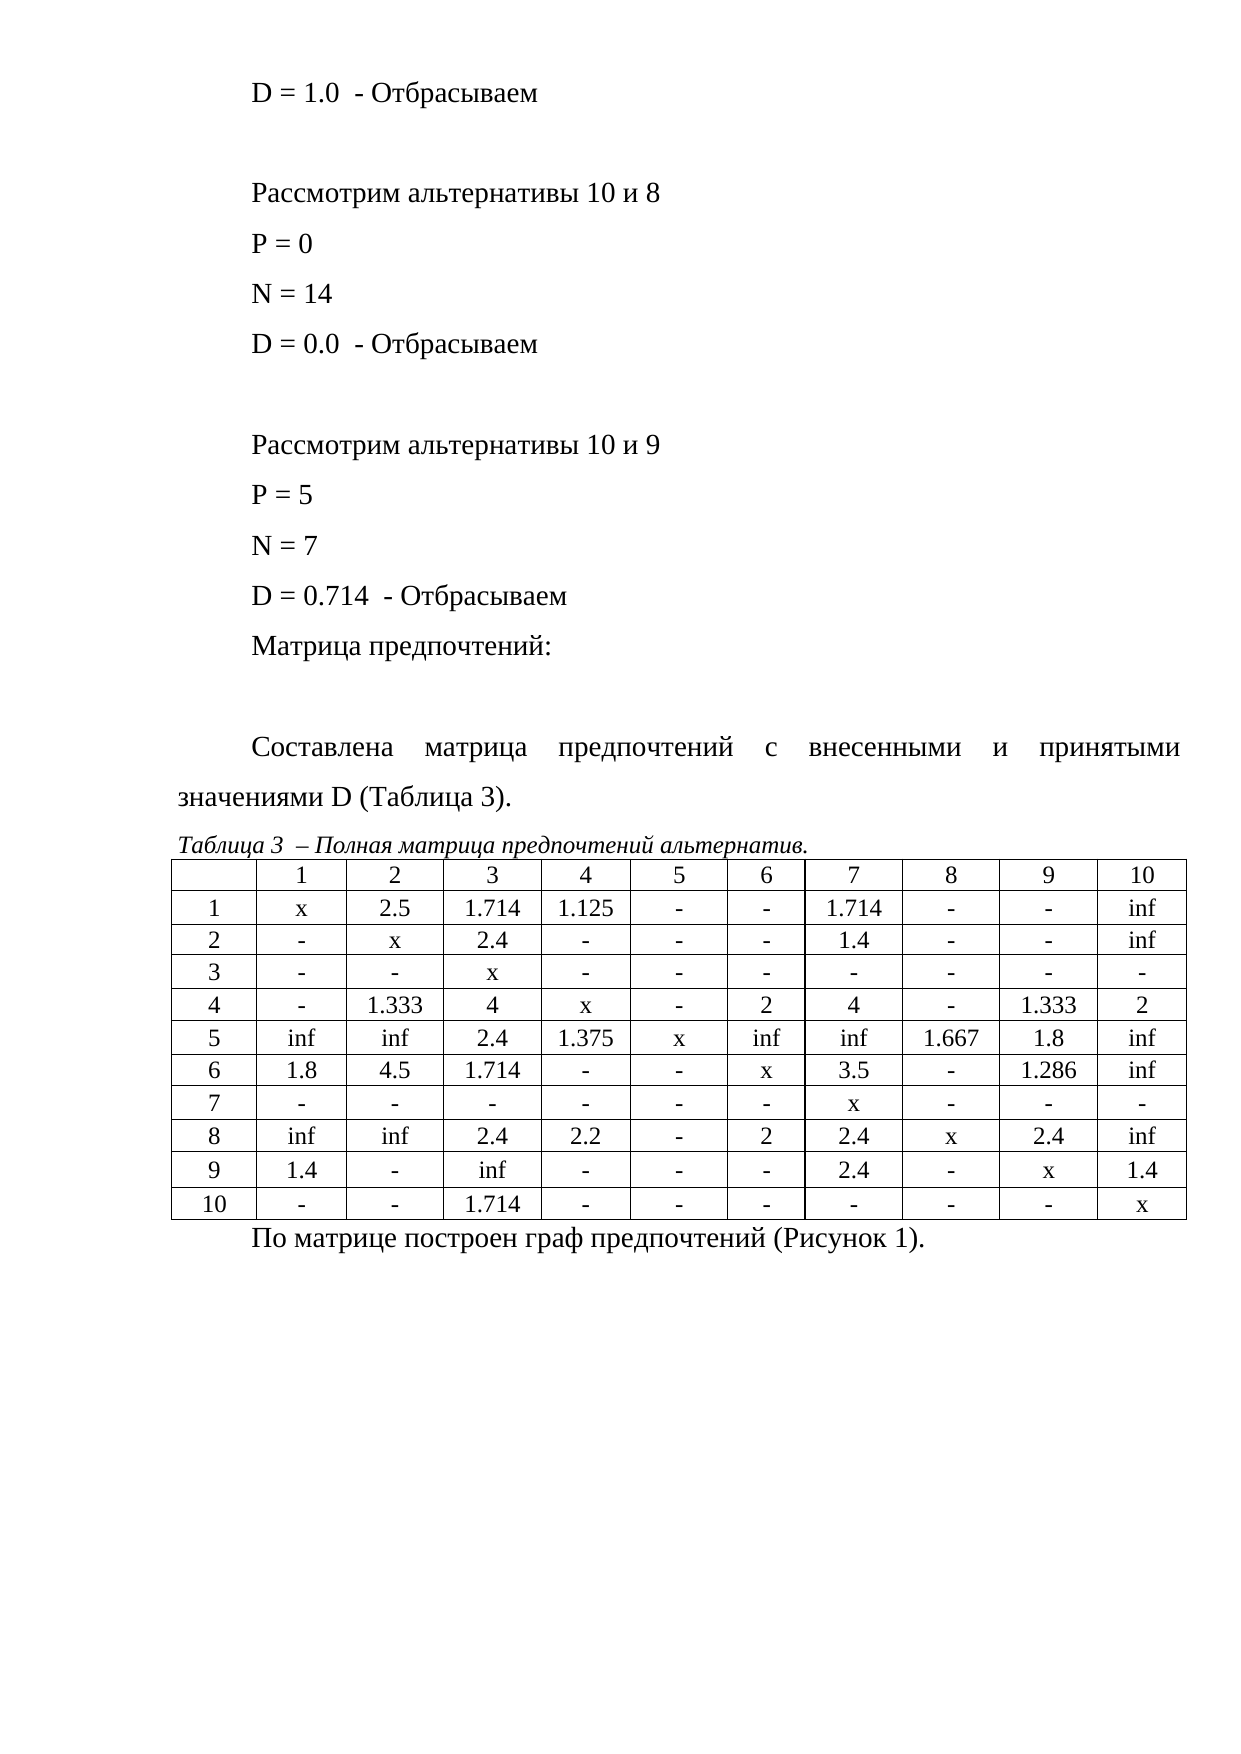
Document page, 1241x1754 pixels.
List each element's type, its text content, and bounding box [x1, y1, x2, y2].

table_cell - [257, 925, 346, 954]
table_cell 1.333 [347, 989, 443, 1020]
table_cell 9 [172, 1152, 256, 1187]
table_cell 1.286 [1000, 1055, 1097, 1085]
table_cell - [631, 1188, 727, 1219]
table_cell - [257, 1086, 346, 1119]
table_cell 1.375 [542, 1021, 630, 1053]
table_header 6 [728, 860, 804, 890]
table_cell - [1000, 1188, 1097, 1219]
table_cell 2 [1098, 989, 1186, 1020]
table_cell - [542, 955, 630, 988]
table_cell x [728, 1055, 804, 1085]
table_cell 2.5 [347, 891, 443, 924]
table_cell - [631, 1152, 727, 1187]
table_cell - [631, 1086, 727, 1119]
table_cell 1.8 [257, 1055, 346, 1085]
table_cell - [347, 1086, 443, 1119]
table_cell inf [1098, 1120, 1186, 1151]
table_cell - [257, 955, 346, 988]
text Рассмотрим альтернативы 10 и 8 [177, 176, 1181, 209]
table_cell - [347, 955, 443, 988]
table_cell - [806, 955, 902, 988]
table_cell - [347, 1152, 443, 1187]
text D = 0.0 - Отбрасываем [177, 327, 1181, 360]
table_cell - [631, 1120, 727, 1151]
table_header 1 [257, 860, 346, 890]
table_cell - [1000, 955, 1097, 988]
table_cell 2.2 [542, 1120, 630, 1151]
table_cell x [542, 989, 630, 1020]
table_cell 8 [172, 1120, 256, 1151]
table_cell inf [347, 1120, 443, 1151]
table_cell - [903, 955, 999, 988]
table_cell - [542, 1152, 630, 1187]
table_cell - [728, 1086, 804, 1119]
table_cell - [903, 1055, 999, 1085]
table_cell 2.4 [444, 925, 541, 954]
table_cell 4.5 [347, 1055, 443, 1085]
table_cell - [444, 1086, 541, 1119]
table_cell - [728, 955, 804, 988]
table_cell 2.4 [806, 1152, 902, 1187]
table_header 5 [631, 860, 727, 890]
table_cell 2.4 [444, 1021, 541, 1053]
table_cell inf [1098, 891, 1186, 924]
table_cell - [728, 1188, 804, 1219]
table_cell 2.4 [806, 1120, 902, 1151]
table_cell x [444, 955, 541, 988]
table_cell - [903, 1086, 999, 1119]
table_cell - [542, 1055, 630, 1085]
table_cell 1.714 [444, 891, 541, 924]
table_cell inf [1098, 1055, 1186, 1085]
table_cell 10 [172, 1188, 256, 1219]
text N = 14 [177, 276, 1181, 310]
table_cell inf [257, 1120, 346, 1151]
table_cell - [806, 1188, 902, 1219]
table_cell 1.4 [257, 1152, 346, 1187]
table_cell - [257, 989, 346, 1020]
table_cell 5 [172, 1021, 256, 1053]
table_header 8 [903, 860, 999, 890]
table_cell x [1098, 1188, 1186, 1219]
table_cell 4 [444, 989, 541, 1020]
table_cell inf [728, 1021, 804, 1053]
table_cell - [1000, 1086, 1097, 1119]
table_cell 4 [806, 989, 902, 1020]
text N = 7 [177, 528, 1181, 561]
table_cell 1.714 [444, 1188, 541, 1219]
table_cell 6 [172, 1055, 256, 1085]
table_cell inf [257, 1021, 346, 1053]
table_cell - [903, 989, 999, 1020]
table_header 3 [444, 860, 541, 890]
text P = 5 [177, 477, 1181, 511]
table_cell - [903, 1152, 999, 1187]
table_cell inf [347, 1021, 443, 1053]
table_cell inf [1098, 925, 1186, 954]
table_cell - [1000, 925, 1097, 954]
table_cell x [257, 891, 346, 924]
table_cell inf [806, 1021, 902, 1053]
table_cell 1.333 [1000, 989, 1097, 1020]
table_cell - [542, 1188, 630, 1219]
table_cell - [728, 925, 804, 954]
table_cell - [1098, 1086, 1186, 1119]
table_cell - [728, 891, 804, 924]
table_cell x [347, 925, 443, 954]
table_cell - [903, 1188, 999, 1219]
table_cell - [347, 1188, 443, 1219]
table_cell inf [1098, 1021, 1186, 1053]
table_header 7 [806, 860, 902, 890]
table_header [172, 860, 256, 890]
table_cell 1.4 [806, 925, 902, 954]
text Рассмотрим альтернативы 10 и 9 [177, 427, 1181, 461]
table_cell 1.8 [1000, 1021, 1097, 1053]
table_cell x [631, 1021, 727, 1053]
text Матрица предпочтений: [177, 628, 1181, 662]
table_cell 2 [728, 1120, 804, 1151]
table_header 10 [1098, 860, 1186, 890]
table_cell x [903, 1120, 999, 1151]
table_header 2 [347, 860, 443, 890]
table_cell - [631, 891, 727, 924]
table_cell - [903, 891, 999, 924]
table_cell - [1000, 891, 1097, 924]
table_cell inf [444, 1152, 541, 1187]
table_cell - [1098, 955, 1186, 988]
table_cell 1.667 [903, 1021, 999, 1053]
table_cell 1.4 [1098, 1152, 1186, 1187]
table_cell 1.714 [444, 1055, 541, 1085]
table_cell - [631, 955, 727, 988]
table_cell - [728, 1152, 804, 1187]
text Таблица 3 – Полная матрица предпочтений альтернатив. [177, 830, 1181, 858]
text P = 0 [177, 226, 1181, 259]
text D = 1.0 - Отбрасываем [177, 75, 1181, 108]
table_cell 2.4 [1000, 1120, 1097, 1151]
table_cell 1.125 [542, 891, 630, 924]
table_cell - [631, 925, 727, 954]
table_cell - [257, 1188, 346, 1219]
table_cell x [806, 1086, 902, 1119]
table_cell 1.714 [806, 891, 902, 924]
table_cell - [542, 1086, 630, 1119]
table_cell 2 [728, 989, 804, 1020]
table_cell 3 [172, 955, 256, 988]
text По матрице построен граф предпочтений (Рисунок 1). [177, 1220, 1181, 1253]
text D = 0.714 - Отбрасываем [177, 578, 1181, 612]
table_cell 7 [172, 1086, 256, 1119]
table_cell 1 [172, 891, 256, 924]
table_cell 2.4 [444, 1120, 541, 1151]
table_cell - [631, 1055, 727, 1085]
table_cell 4 [172, 989, 256, 1020]
table_cell - [542, 925, 630, 954]
text Составлена матрица предпочтений с внесенными и принятыми значениями D (Таблица 3). [177, 729, 1181, 813]
table_cell x [1000, 1152, 1097, 1187]
table_cell - [631, 989, 727, 1020]
table_header 4 [542, 860, 630, 890]
table_cell 3.5 [806, 1055, 902, 1085]
table_cell - [903, 925, 999, 954]
table_cell 2 [172, 925, 256, 954]
table_header 9 [1000, 860, 1097, 890]
